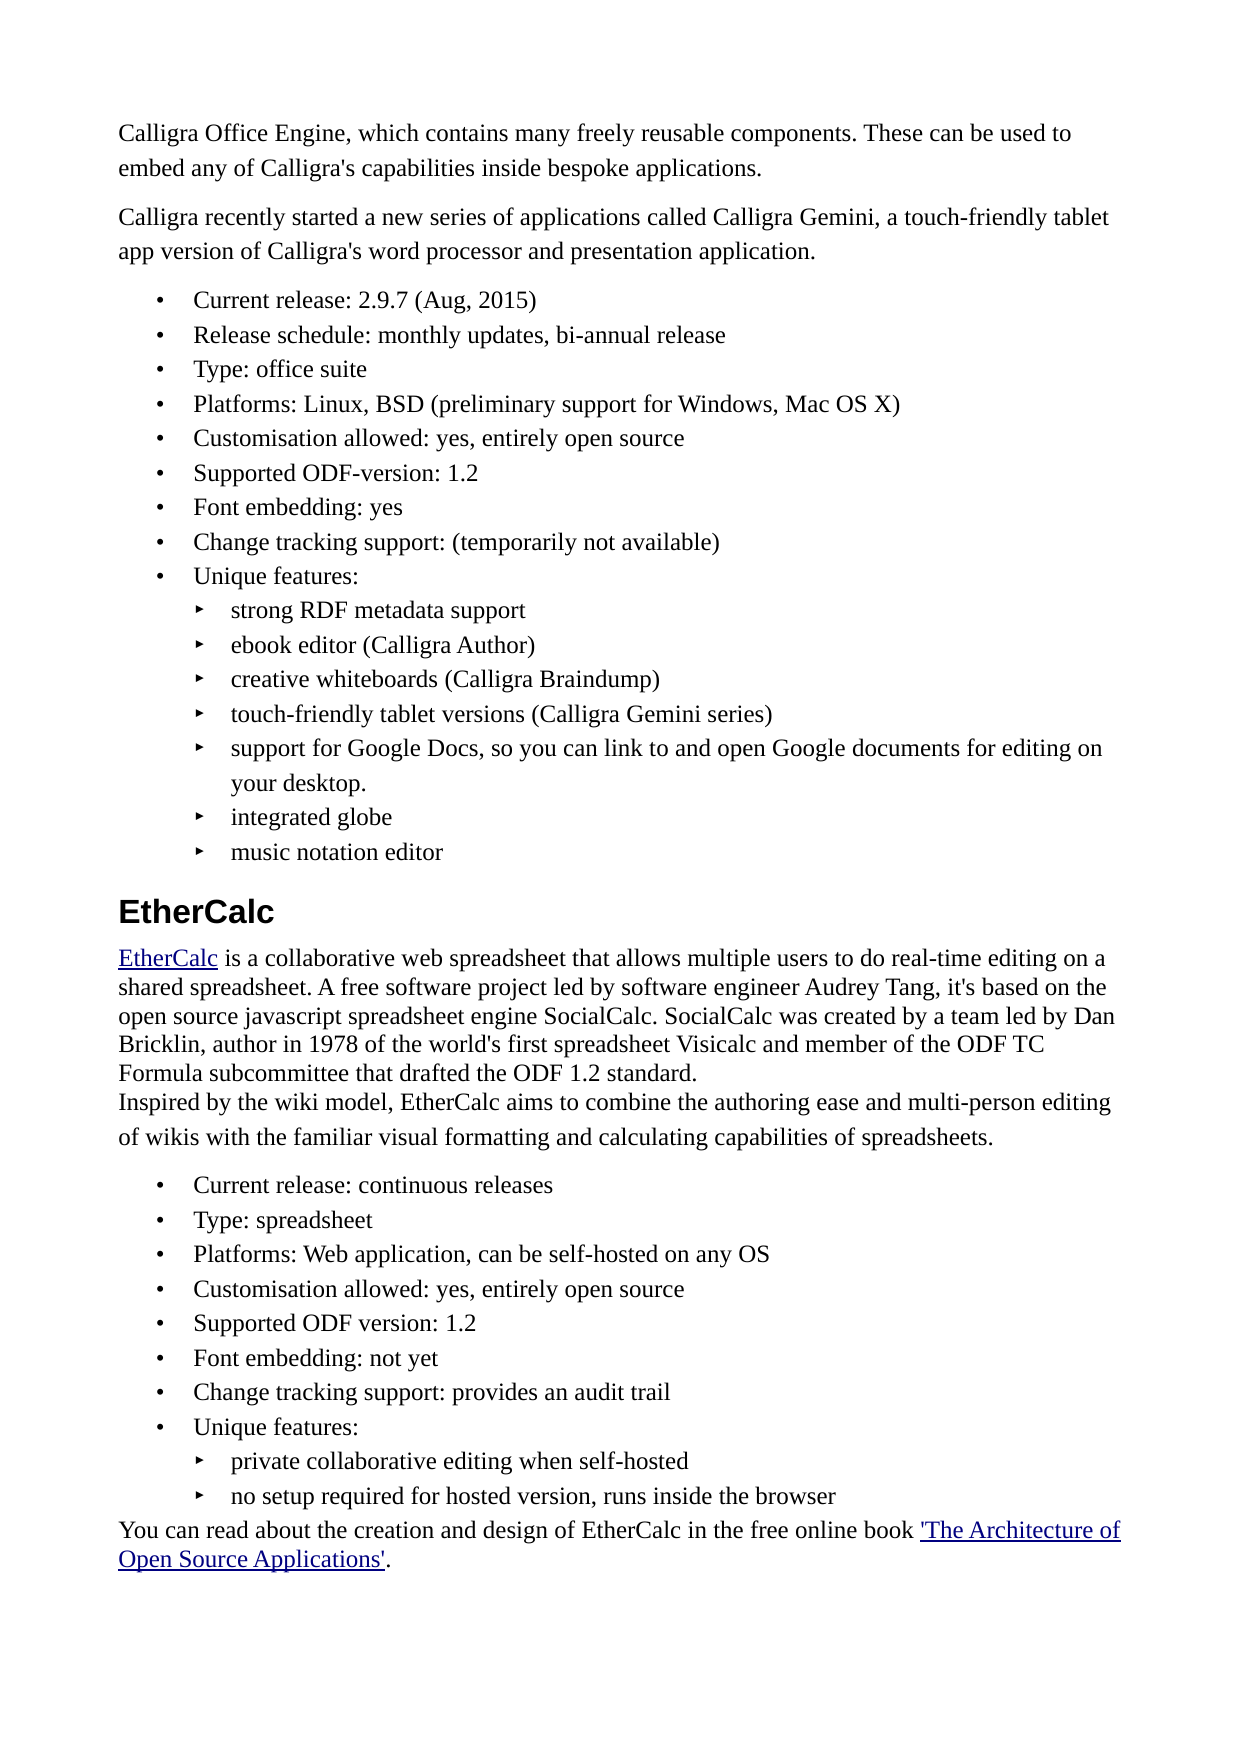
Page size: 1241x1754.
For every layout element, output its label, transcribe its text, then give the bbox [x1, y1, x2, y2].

list Font embedding: yes [156, 492, 1122, 521]
list Customisation allowed: yes, entirely open source [156, 1274, 1122, 1303]
list strong RDF metadata support [193, 596, 1122, 624]
list Current release: continuous releases [156, 1171, 1122, 1199]
text Calligra recently started a new series of applications called Calligra Gemini, a touch-friendly tablet app version of Calligra's word processor and presentation application. [118, 202, 1122, 265]
list ebook editor (Calligra Author) [193, 630, 1122, 659]
list Supported ODF-version: 1.2 [156, 458, 1122, 486]
list Unique features: [156, 561, 1122, 590]
list Unique features: [156, 1412, 1122, 1441]
list music notation editor [193, 837, 1122, 866]
list Current release: 2.9.7 (Aug, 2015) [156, 285, 1122, 314]
list Type: spreadsheet [156, 1205, 1122, 1234]
list Type: office suite [156, 354, 1122, 383]
list touch-friendly tablet versions (Calligra Gemini series) [193, 699, 1122, 728]
list support for Google Docs, so you can link to and open Google documents for editing on your desktop. [193, 733, 1122, 797]
text Calligra Office Engine, which contains many freely reusable components. These can be used to embed any of Calligra's capabilities inside bespoke applications. [118, 118, 1122, 181]
list private collaborative editing when self-hosted [193, 1446, 1122, 1475]
text You can read about the creation and design of EtherCalc in the free online book 'The Architecture of Open Source Applications'. [118, 1515, 1122, 1573]
text Inspired by the wiki model, EtherCalc aims to combine the authoring ease and multi-person editing of wikis with the familiar visual formatting and calculating capabilities of spreadsheets. [118, 1087, 1122, 1150]
list Platforms: Linux, BSD (preliminary support for Windows, Mac OS X) [156, 389, 1122, 417]
list Change tracking support: (temporarily not available) [156, 527, 1122, 555]
list creative whiteboards (Calligra Braindump) [193, 664, 1122, 693]
list Change tracking support: provides an audit trail [156, 1377, 1122, 1406]
list Supported ODF version: 1.2 [156, 1308, 1122, 1337]
list Release schedule: monthly updates, bi-annual release [156, 320, 1122, 348]
text EtherCalc is a collaborative web spreadsheet that allows multiple users to do real-time editing on a shared spreadsheet. A free software project led by software engineer Audrey Tang, it's based on the open source javascript spreadsheet engine SocialCalc. SocialCalc was created by a team led by Dan Bricklin, author in 1978 of the world's first spreadsheet Visicalc and member of the ODF TC Formula subcommittee that drafted the ODF 1.2 standard. [118, 943, 1122, 1087]
list integrated globe [193, 802, 1122, 831]
subtitle EtherCalc [118, 892, 1122, 931]
list Platforms: Web application, can be self-hosted on any OS [156, 1239, 1122, 1268]
list no setup required for hosted version, runs inside the browser [193, 1481, 1122, 1510]
list Customisation allowed: yes, entirely open source [156, 423, 1122, 452]
list Font embedding: not yet [156, 1343, 1122, 1372]
